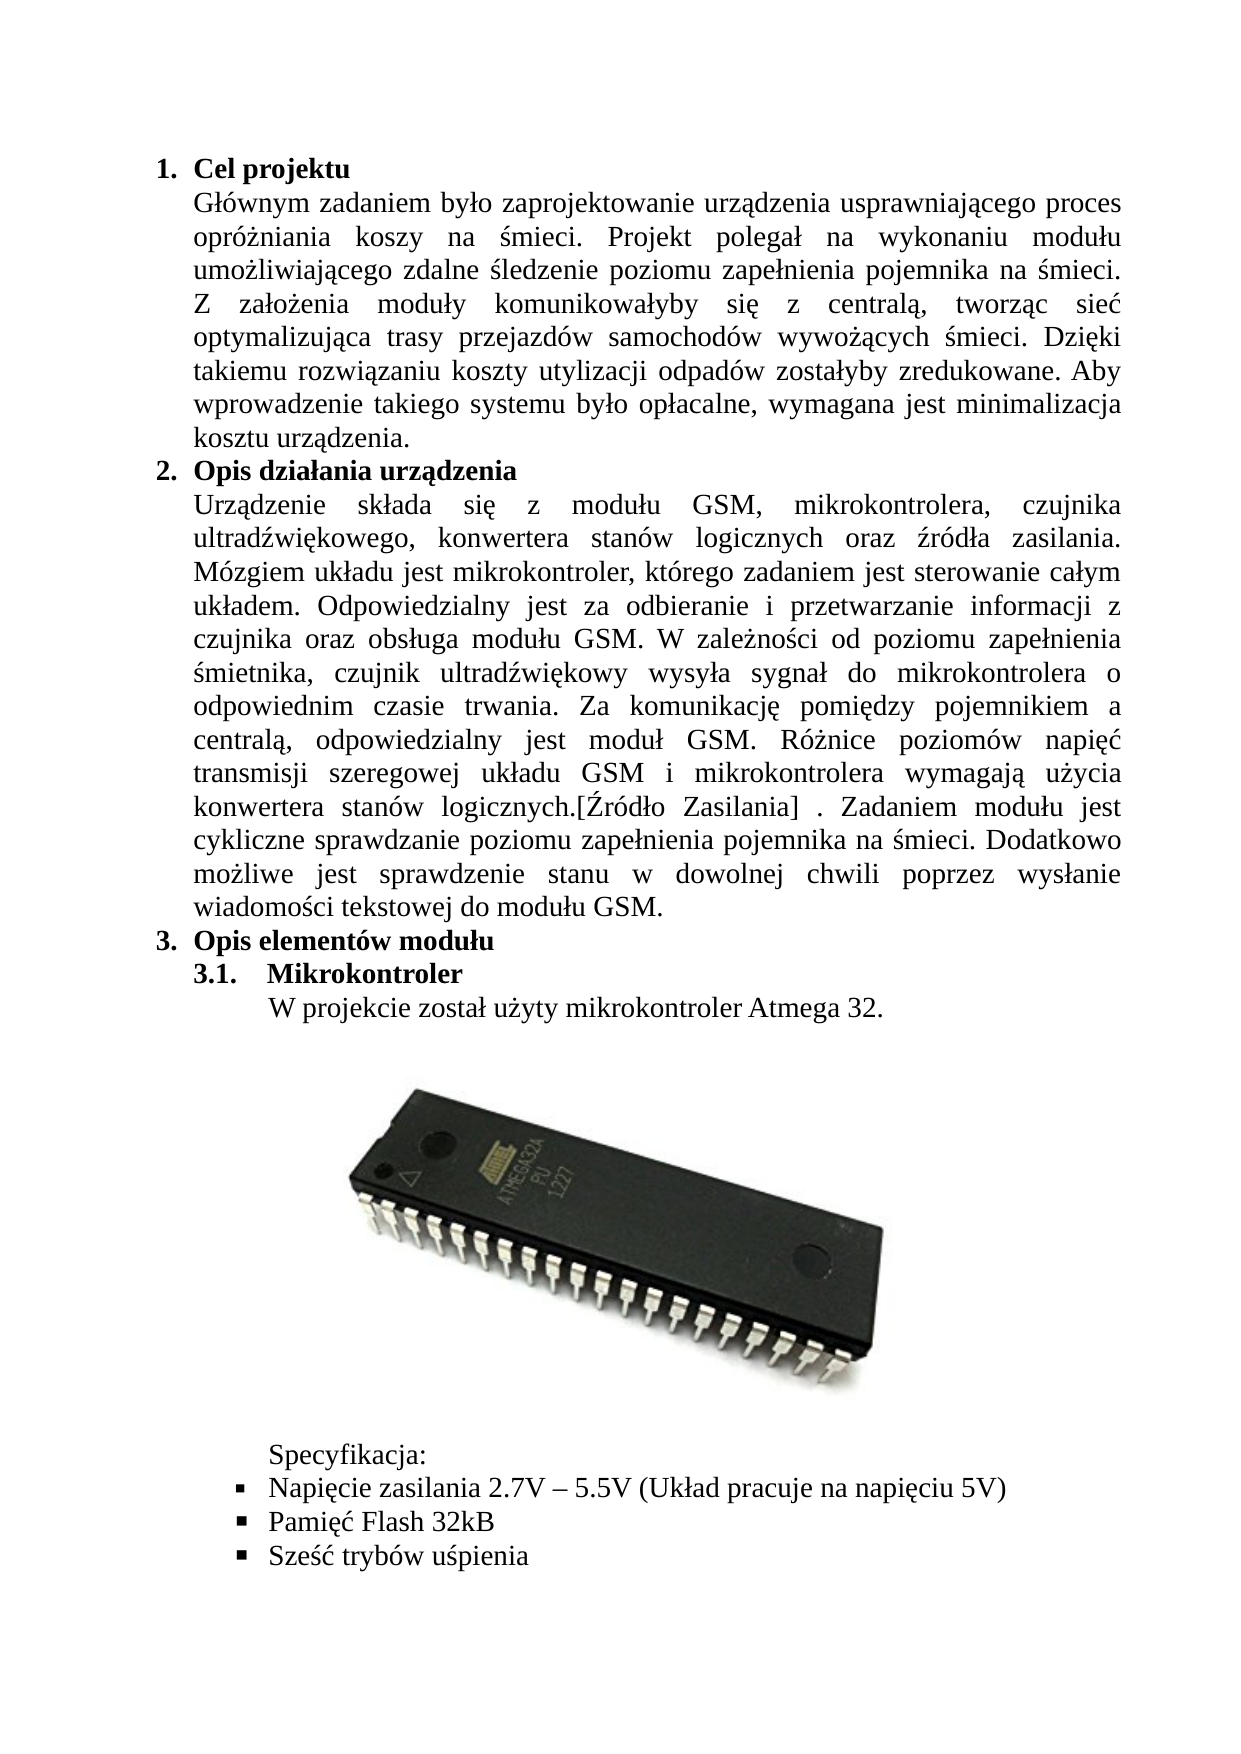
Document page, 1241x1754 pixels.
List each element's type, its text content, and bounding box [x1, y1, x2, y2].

list Mikrokontroler [193, 957, 1122, 990]
list Urządzenie składa się z modułu GSM, mikrokontrolera, czujnika ultradźwiękowego, konwertera stanów logicznych oraz źródła zasilania. Mózgiem układu jest mikrokontroler, którego zadaniem jest sterowanie całym układem. Odpowiedzialny jest za odbieranie i przetwarzanie informacji z czujnika oraz obsługa modułu GSM. W zależności od poziomu zapełnienia śmietnika, czujnik ultradźwiękowy wysyła sygnał do mikrokontrolera o odpowiednim czasie trwania. Za komunikację pomiędzy pojemnikiem a centralą, odpowiedzialny jest moduł GSM. Różnice poziomów napięć transmisji szeregowej układu GSM i mikrokontrolera wymagają użycia konwertera stanów logicznych.[Źródło Zasilania] . Zadaniem modułu jest cykliczne sprawdzanie poziomu zapełnienia pojemnika na śmieci. Dodatkowo możliwe jest sprawdzenie stanu w dowolnej chwili poprzez wysłanie wiadomości tekstowej do modułu GSM. [156, 487, 1122, 923]
list Głównym zadaniem było zaprojektowanie urządzenia usprawniającego proces opróżniania koszy na śmieci. Projekt polegał na wykonaniu modułu umożliwiającego zdalne śledzenie poziomu zapełnienia pojemnika na śmieci. Z założenia moduły komunikowałyby się z centralą, tworząc sieć optymalizująca trasy przejazdów samochodów wywożących śmieci. Dzięki takiemu rozwiązaniu koszty utylizacji odpadów zostałyby zredukowane. Aby wprowadzenie takiego systemu było opłacalne, wymagana jest minimalizacja kosztu urządzenia. [156, 185, 1122, 453]
list Pamięć Flash 32kB [231, 1504, 1122, 1538]
picture [342, 1066, 898, 1404]
list W projekcie został użyty mikrokontroler Atmega 32. [231, 990, 1122, 1024]
list Specyfikacja: [231, 1437, 1122, 1471]
list Cel projektu [156, 152, 1122, 185]
list Opis działania urządzenia [156, 453, 1122, 487]
list Opis elementów modułu [156, 923, 1122, 957]
list Napięcie zasilania 2.7V – 5.5V (Układ pracuje na napięciu 5V) [231, 1471, 1122, 1504]
list Sześć trybów uśpienia [231, 1538, 1122, 1571]
